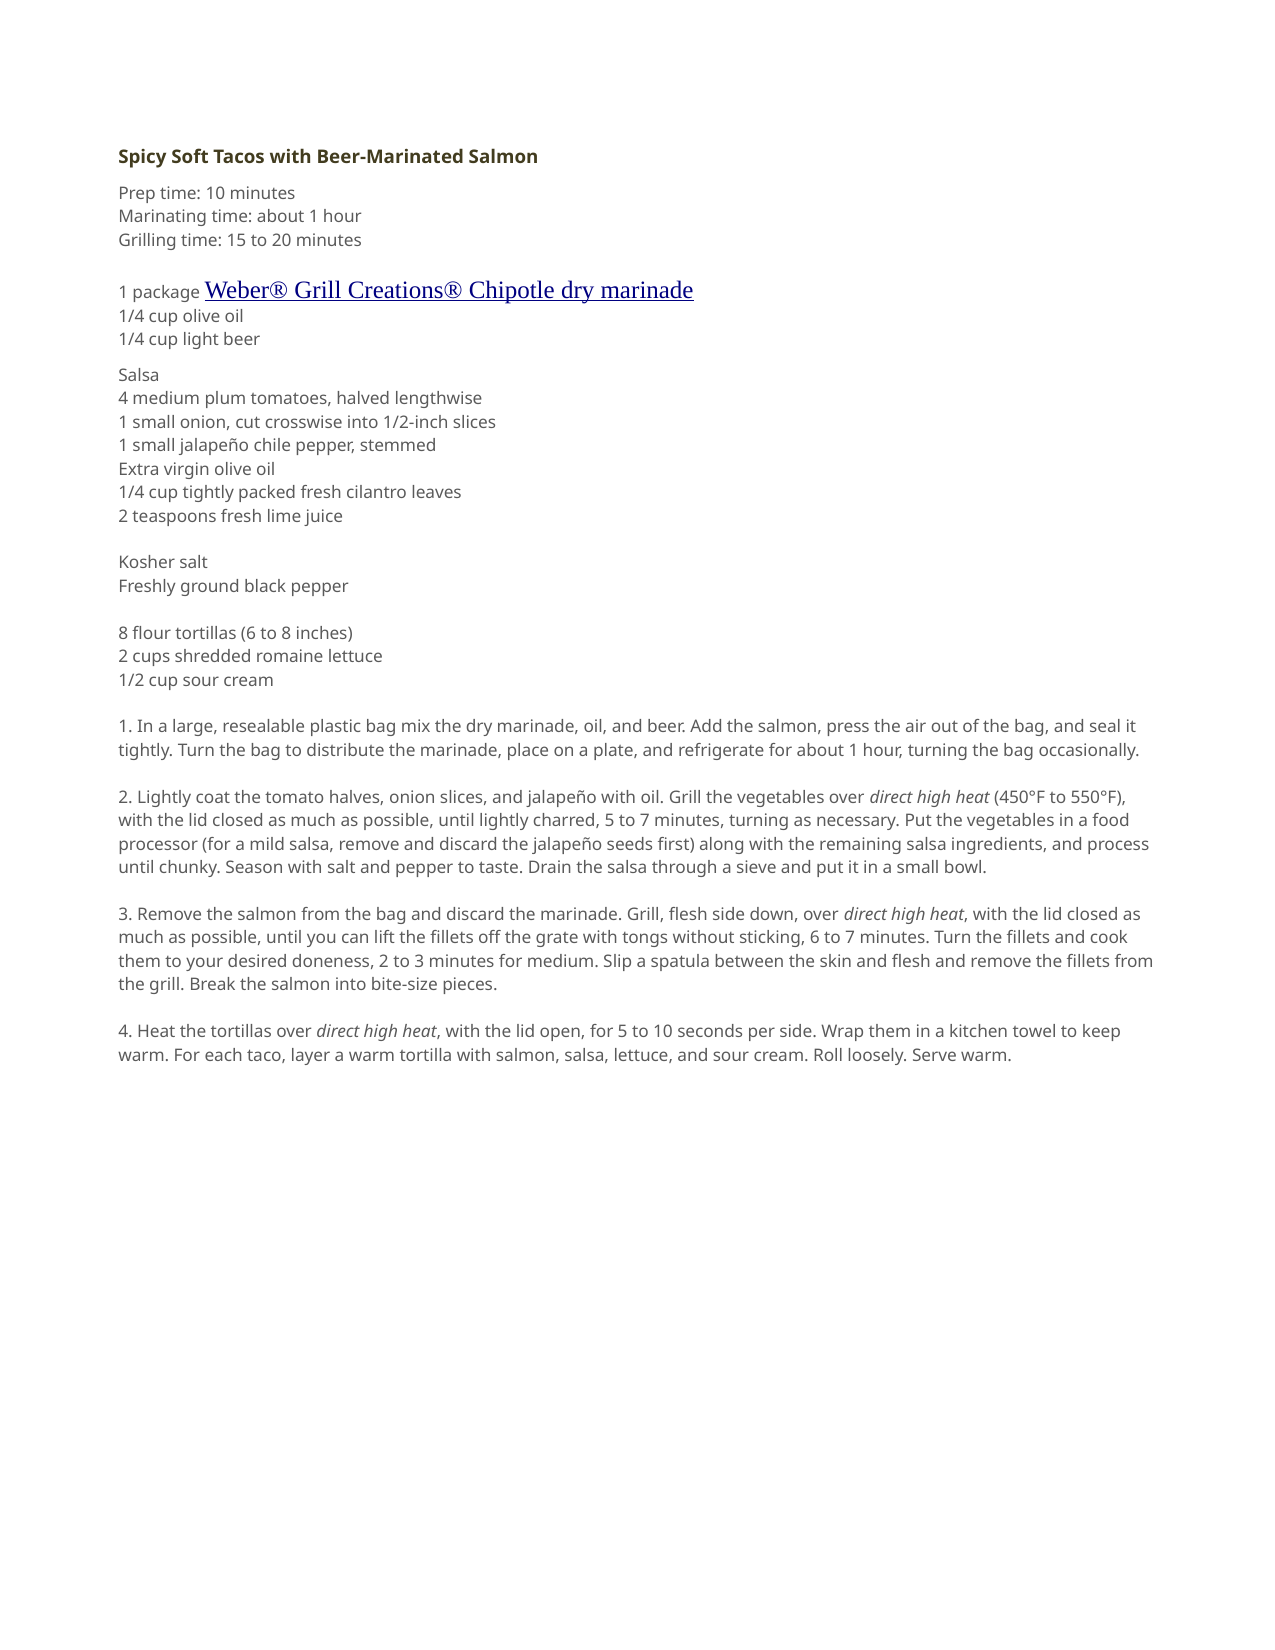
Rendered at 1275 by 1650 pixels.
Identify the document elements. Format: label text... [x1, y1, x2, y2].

text Prep time: 10 minutes Marinating time: about 1 hour Grilling time: 15 to 20 minutes 1 package Weber® Grill Creations® Chipotle dry marinade 1/4 cup olive oil 1/4 cup light beer [118, 181, 1157, 351]
text Salsa 4 medium plum tomatoes, halved lengthwise 1 small onion, cut crosswise into 1/2-inch slices 1 small jalapeño chile pepper, stemmed Extra virgin olive oil 1/4 cup tightly packed fresh cilantro leaves 2 teaspoons fresh lime juice Kosher salt Freshly ground black pepper 8 flour tortillas (6 to 8 inches) 2 cups shredded romaine lettuce 1/2 cup sour cream 1. In a large, resealable plastic bag mix the dry marinade, oil, and beer. Add the salmon, press the air out of the bag, and seal it tightly. Turn the bag to distribute the marinade, place on a plate, and refrigerate for about 1 hour, turning the bag occasionally. 2. Lightly coat the tomato halves, onion slices, and jalapeño with oil. Grill the vegetables over direct high heat (450°F to 550°F), with the lid closed as much as possible, until lightly charred, 5 to 7 minutes, turning as necessary. Put the vegetables in a food processor (for a mild salsa, remove and discard the jalapeño seeds first) along with the remaining salsa ingredients, and process until chunky. Season with salt and pepper to taste. Drain the salsa through a sieve and put it in a small bowl. 3. Remove the salmon from the bag and discard the marinade. Grill, flesh side down, over direct high heat, with the lid closed as much as possible, until you can lift the fillets off the grate with tongs without sticking, 6 to 7 minutes. Turn the fillets and cook them to your desired doneness, 2 to 3 minutes for medium. Slip a spatula between the skin and flesh and remove the fillets from the grill. Break the salmon into bite-size pieces. 4. Heat the tortillas over direct high heat, with the lid open, for 5 to 10 seconds per side. Wrap them in a kitchen towel to keep warm. For each taco, layer a warm tortilla with salmon, salsa, lettuce, and sour cream. Roll loosely. Serve warm. [118, 363, 1157, 1066]
subtitle Spicy Soft Tacos with Beer-Marinated Salmon [118, 143, 1157, 169]
